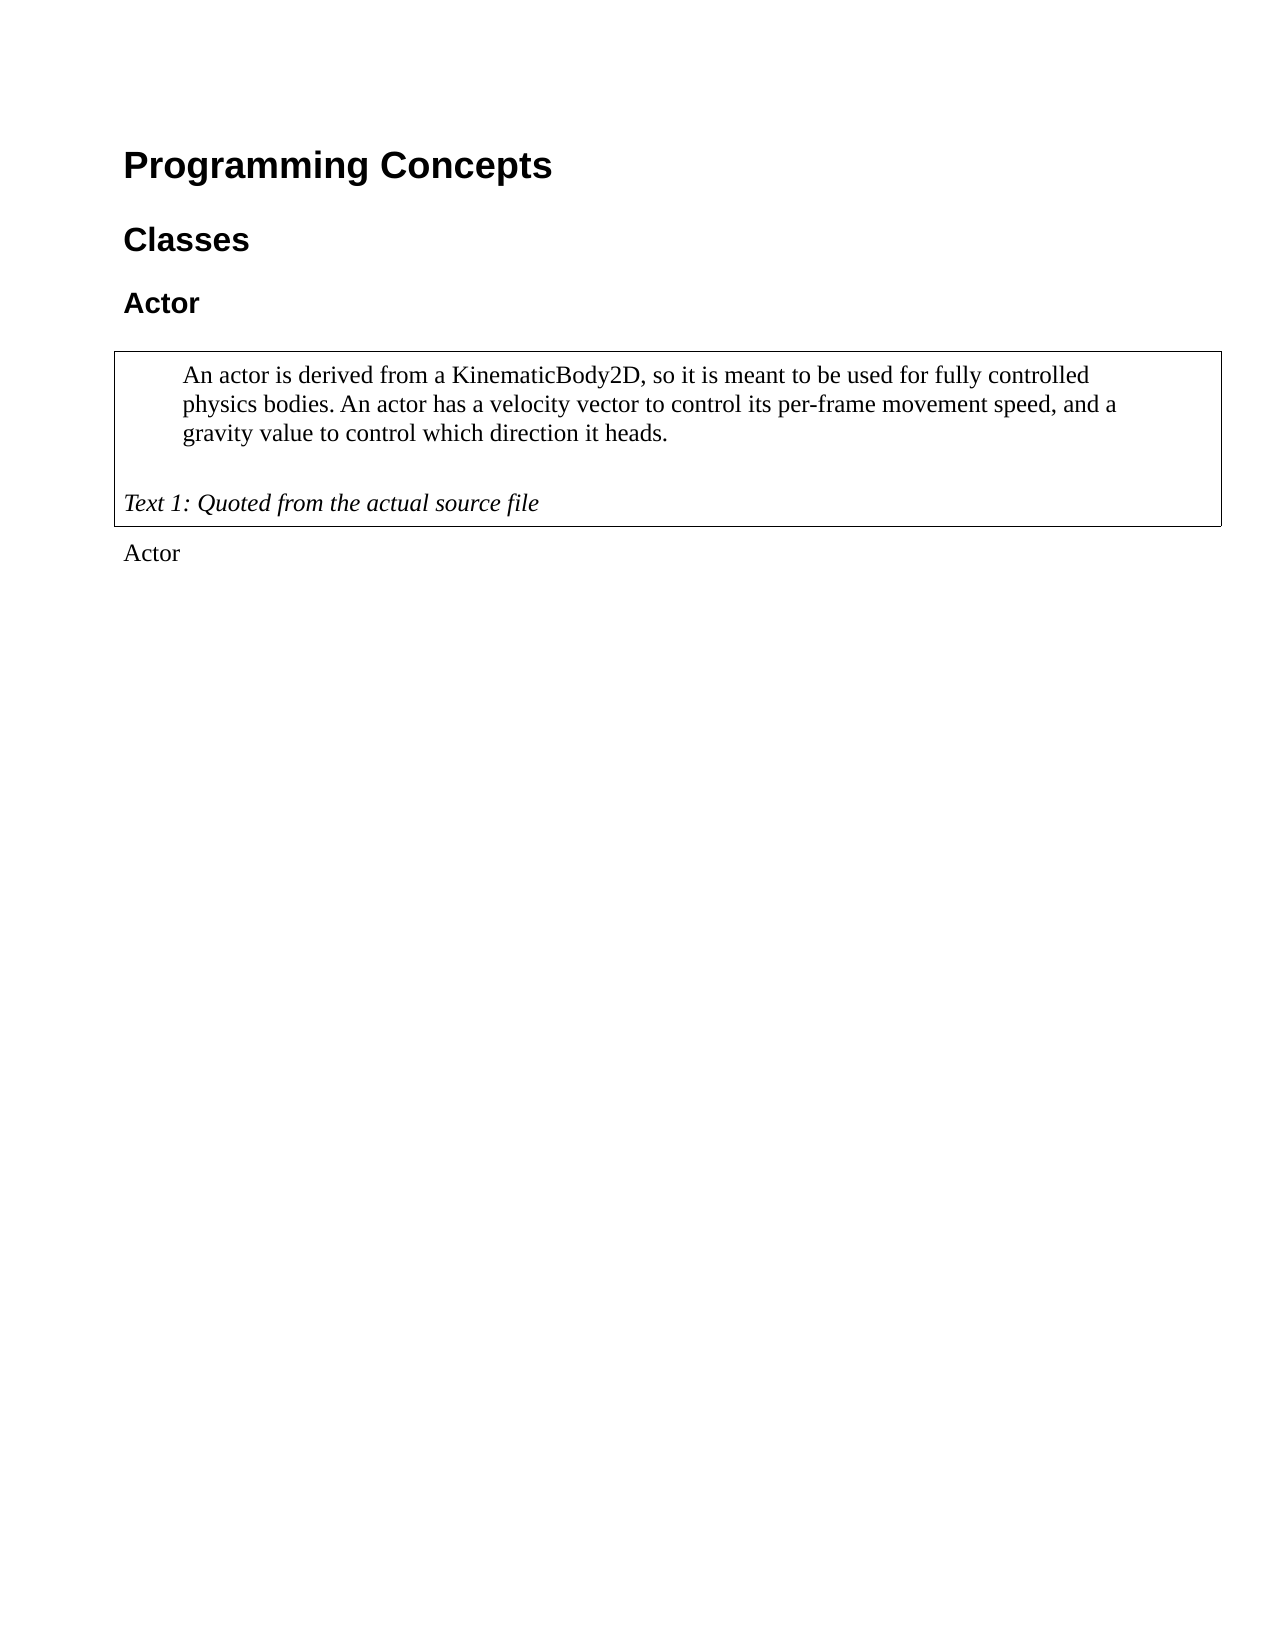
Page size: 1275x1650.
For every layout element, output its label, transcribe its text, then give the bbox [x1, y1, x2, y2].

text Text 1: Quoted from the actual source file [123, 488, 1212, 517]
text An actor is derived from a KinematicBody2D, so it is meant to be used for fully controlled physics bodies. An actor has a velocity vector to control its per-frame movement speed, and a gravity value to control which direction it heads. [182, 360, 1153, 446]
subtitle Programming Concepts [123, 143, 1152, 187]
subtitle Actor [123, 286, 1152, 319]
text [115, 352, 1221, 526]
text Actor [123, 527, 1152, 567]
text [123, 332, 1152, 351]
subtitle Classes [123, 220, 1152, 259]
